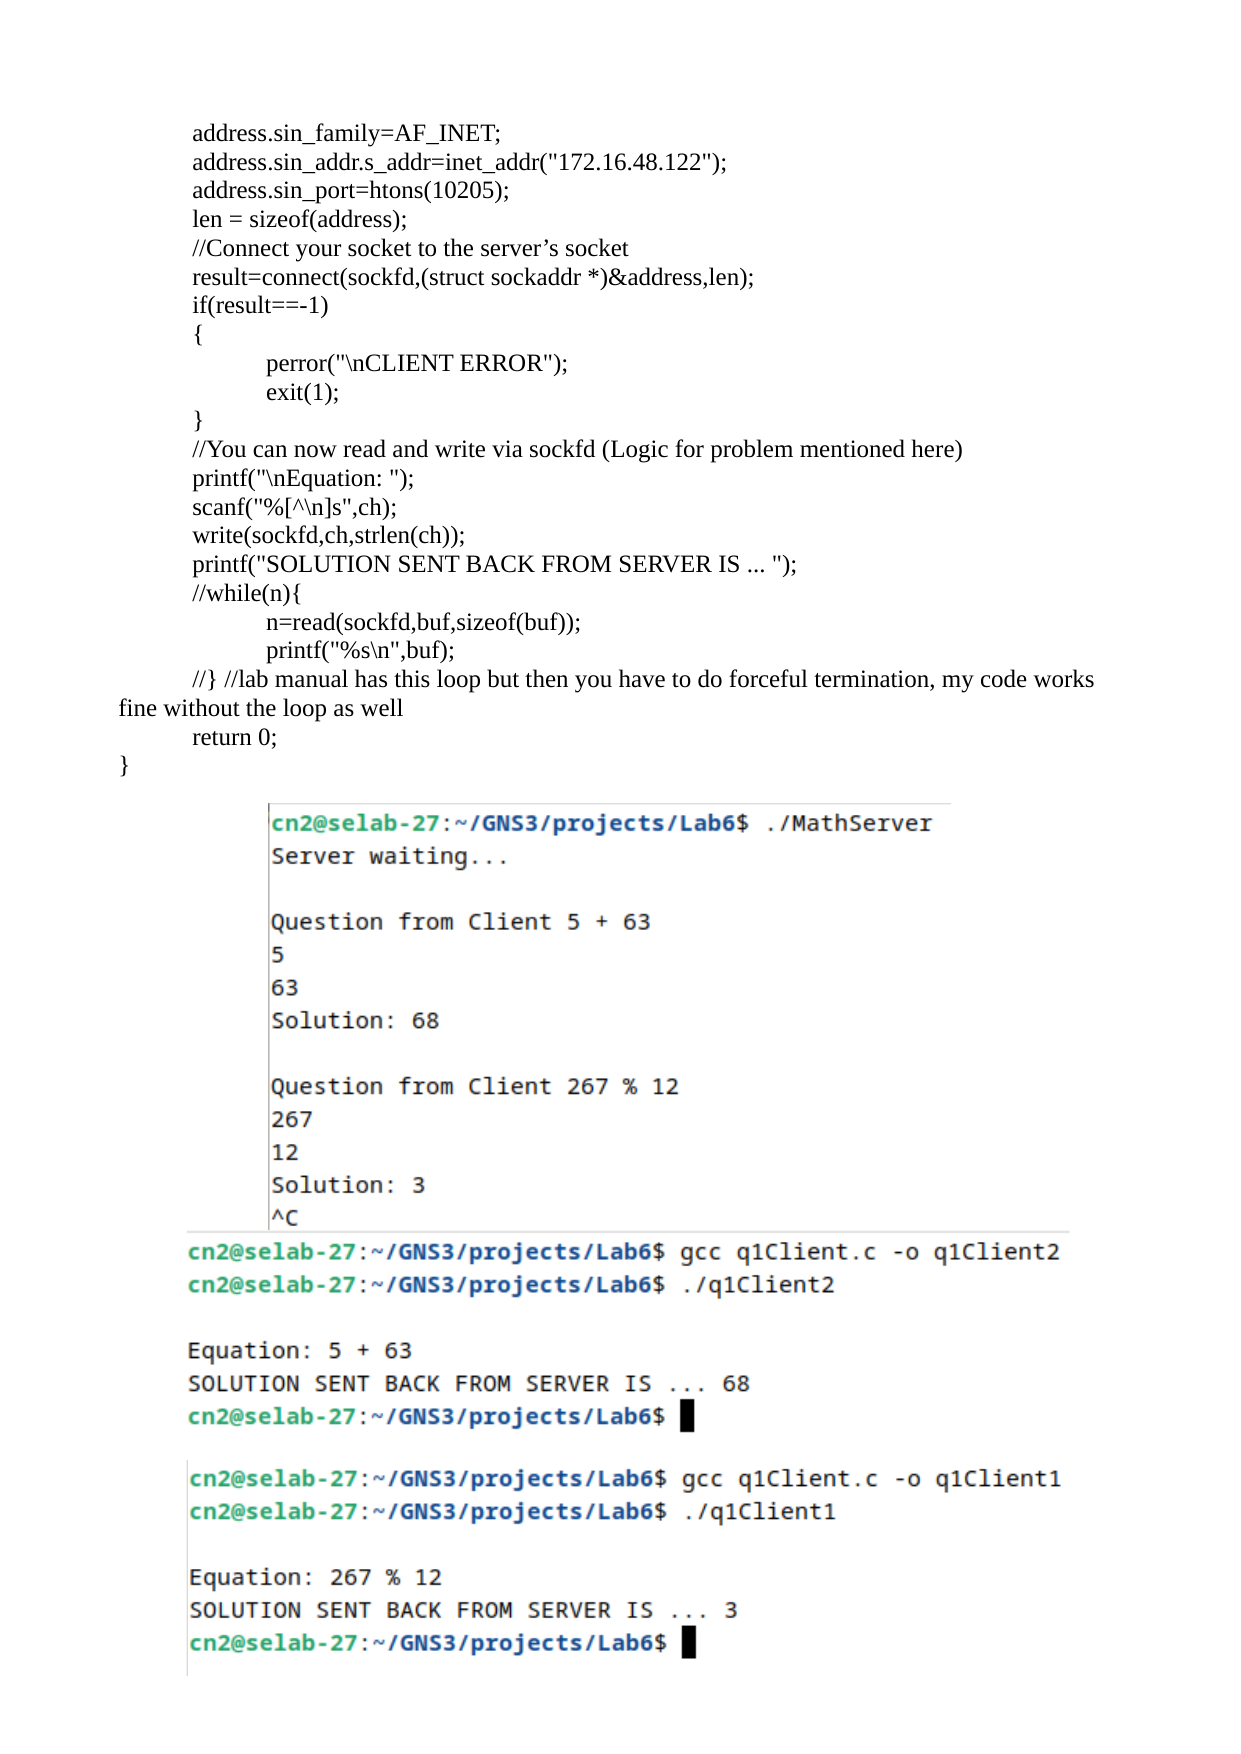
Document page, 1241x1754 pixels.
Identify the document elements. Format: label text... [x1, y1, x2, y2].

text { [118, 319, 1122, 348]
text scanf("%[^\n]s",ch); [118, 492, 1122, 521]
text //You can now read and write via sockfd (Logic for problem mentioned here) [118, 434, 1122, 463]
text if(result==-1) [118, 291, 1122, 319]
text perror("\nCLIENT ERROR"); [118, 348, 1122, 377]
text exit(1); [118, 377, 1122, 406]
text } [118, 406, 1122, 434]
picture [186, 1460, 1075, 1676]
text //} //lab manual has this loop but then you have to do forceful termination, my code works fine without the loop as well [118, 664, 1122, 722]
text write(sockfd,ch,strlen(ch)); [118, 521, 1122, 549]
text //Connect your socket to the server’s socket [118, 233, 1122, 262]
text printf("%s\n",buf); [118, 636, 1122, 664]
text n=read(sockfd,buf,sizeof(buf)); [118, 607, 1122, 636]
text address.sin_family=AF_INET; [118, 118, 1122, 147]
text printf("\nEquation: "); [118, 463, 1122, 492]
text } [118, 751, 1122, 779]
text result=connect(sockfd,(struct sockaddr *)&address,len); [118, 262, 1122, 291]
text len = sizeof(address); [118, 204, 1122, 233]
text //while(n){ [118, 578, 1122, 607]
text printf("SOLUTION SENT BACK FROM SERVER IS ... "); [118, 549, 1122, 578]
text return 0; [118, 722, 1122, 751]
text address.sin_addr.s_addr=inet_addr("172.16.48.122"); [118, 147, 1122, 176]
picture [186, 803, 1070, 1448]
text address.sin_port=htons(10205); [118, 176, 1122, 204]
